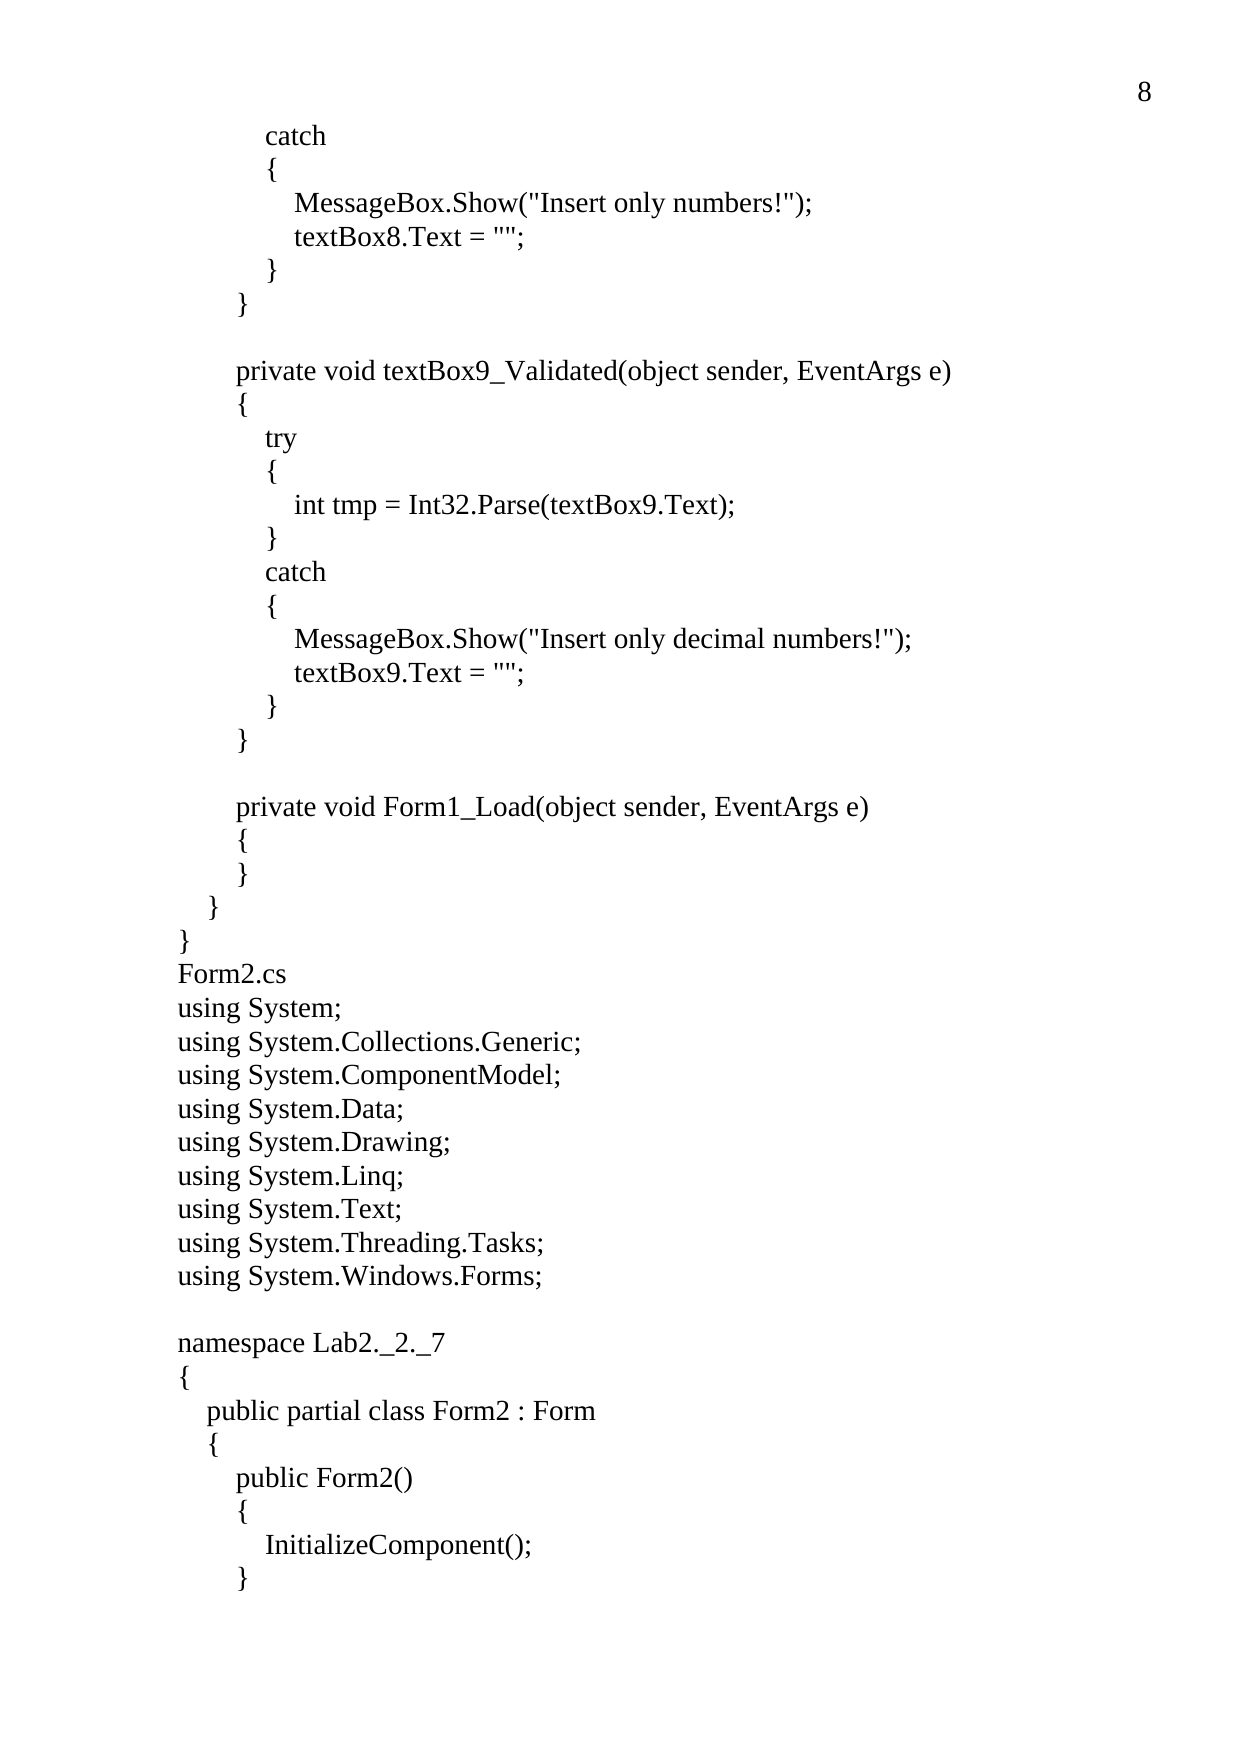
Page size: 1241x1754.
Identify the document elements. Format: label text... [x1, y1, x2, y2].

text { [177, 1493, 1152, 1527]
text InitializeComponent(); [177, 1527, 1152, 1560]
text using System.Windows.Forms; [177, 1258, 1152, 1292]
text private void textBox9_Validated(object sender, EventArgs e) [177, 353, 1152, 386]
text private void Form1_Load(object sender, EventArgs e) [177, 789, 1152, 822]
text { [177, 822, 1152, 856]
text } [177, 252, 1152, 286]
text public Form2() [177, 1460, 1152, 1493]
text } [177, 923, 1152, 957]
text textBox9.Text = ""; [177, 655, 1152, 688]
text public partial class Form2 : Form [177, 1393, 1152, 1426]
text { [177, 1359, 1152, 1393]
text using System.Linq; [177, 1158, 1152, 1191]
text using System.Threading.Tasks; [177, 1225, 1152, 1258]
text textBox8.Text = ""; [177, 219, 1152, 252]
text { [177, 152, 1152, 185]
text using System.Data; [177, 1091, 1152, 1124]
text using System.Drawing; [177, 1124, 1152, 1158]
text catch [177, 118, 1152, 152]
text } [177, 889, 1152, 923]
text int tmp = Int32.Parse(textBox9.Text); [177, 487, 1152, 521]
text using System; [177, 990, 1152, 1024]
text Form2.cs [177, 957, 1152, 990]
text { [177, 453, 1152, 487]
text { [177, 386, 1152, 420]
text } [177, 688, 1152, 722]
text MessageBox.Show("Insert only numbers!"); [177, 185, 1152, 219]
text } [177, 856, 1152, 889]
text } [177, 521, 1152, 554]
text try [177, 420, 1152, 453]
text using System.Text; [177, 1191, 1152, 1225]
text using System.Collections.Generic; [177, 1024, 1152, 1057]
text { [177, 1426, 1152, 1460]
text } [177, 1560, 1152, 1594]
text catch [177, 554, 1152, 588]
text } [177, 286, 1152, 319]
text using System.ComponentModel; [177, 1057, 1152, 1091]
text } [177, 722, 1152, 755]
text namespace Lab2._2._7 [177, 1326, 1152, 1359]
text MessageBox.Show("Insert only decimal numbers!"); [177, 621, 1152, 655]
text { [177, 588, 1152, 621]
